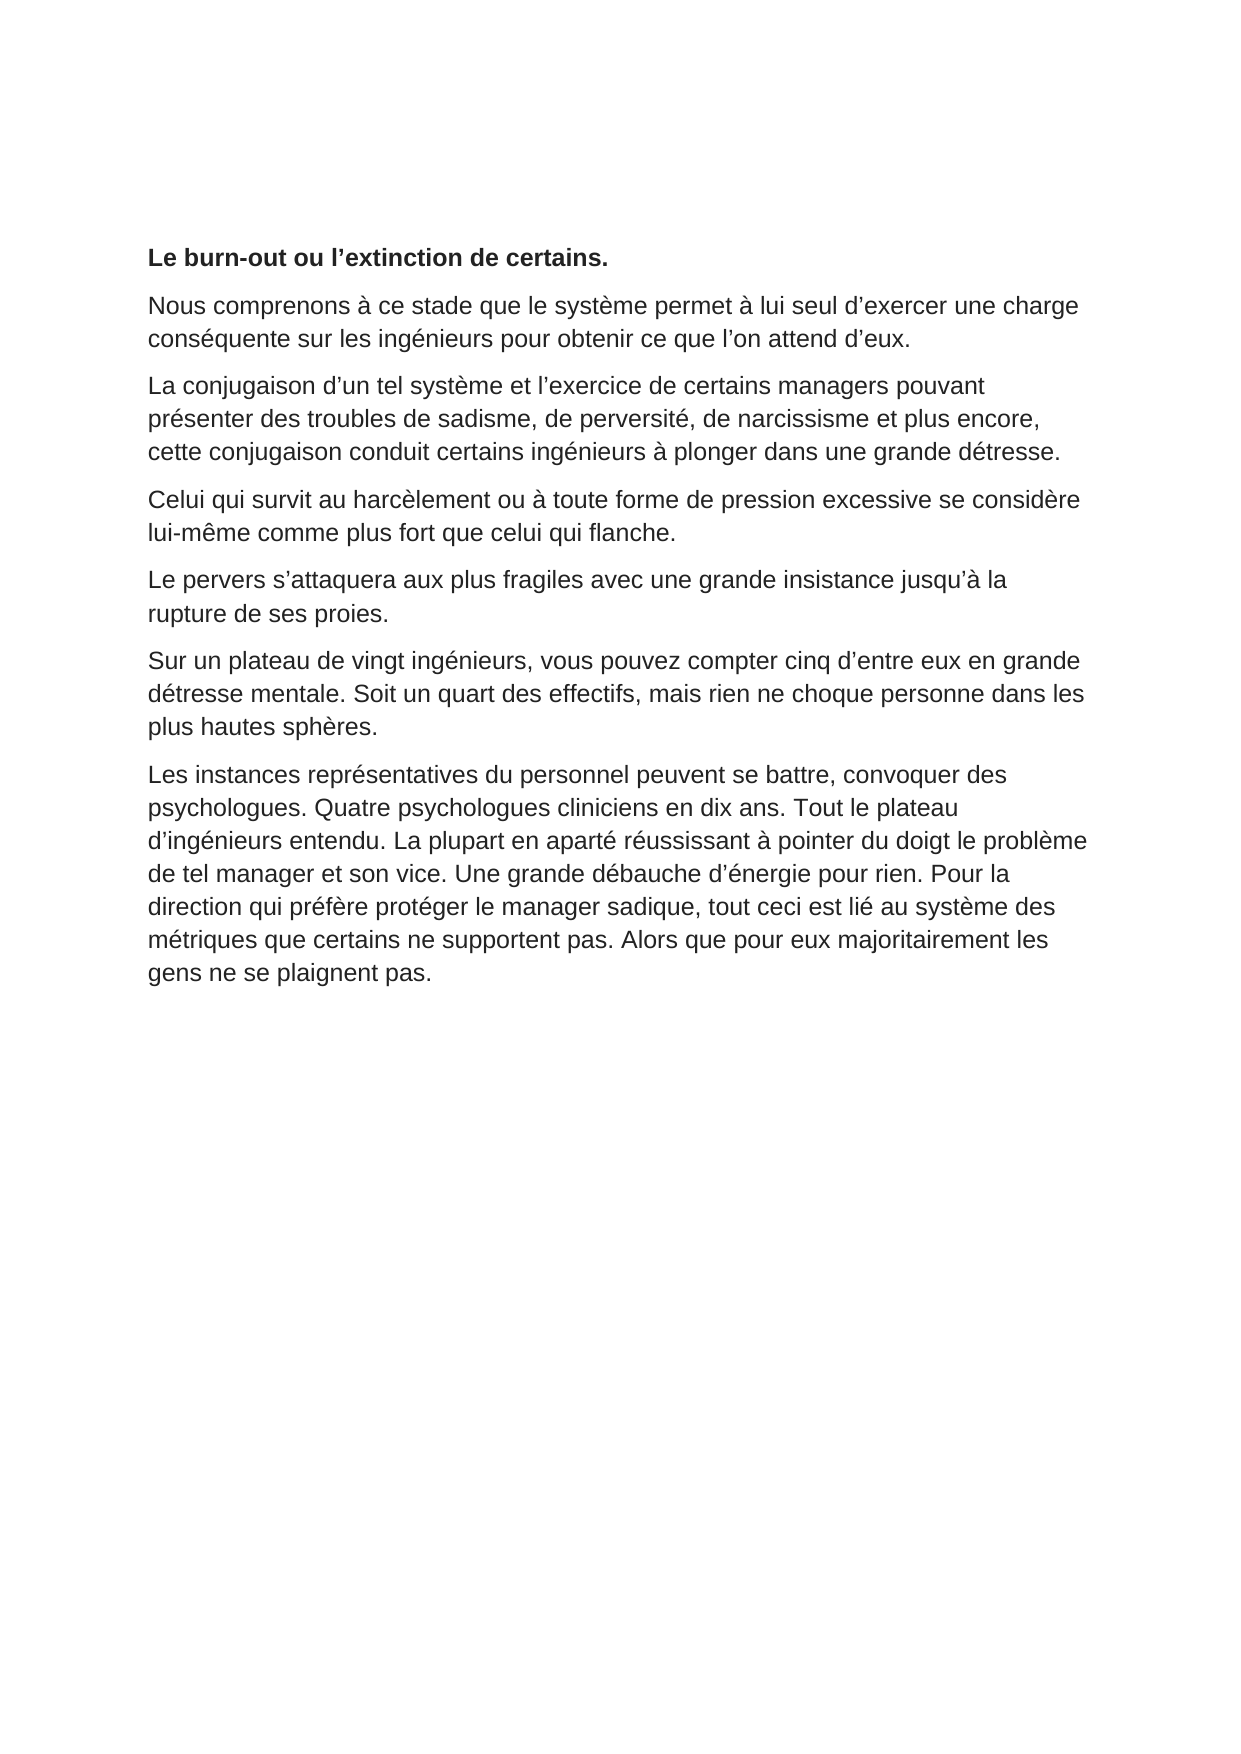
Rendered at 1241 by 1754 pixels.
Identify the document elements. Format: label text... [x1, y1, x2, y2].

text Les instances représentatives du personnel peuvent se battre, convoquer des psychologues. Quatre psychologues cliniciens en dix ans. Tout le plateau d’ingénieurs entendu. La plupart en aparté réussissant à pointer du doigt le problème de tel manager et son vice. Une grande débauche d’énergie pour rien. Pour la direction qui préfère protéger le manager sadique, tout ceci est lié au système des métriques que certains ne supportent pas. Alors que pour eux majoritairement les gens ne se plaignent pas. [148, 760, 1093, 987]
text Le pervers s’attaquera aux plus fragiles avec une grande insistance jusqu’à la rupture de ses proies. [148, 566, 1093, 627]
text Nous comprenons à ce stade que le système permet à lui seul d’exercer une charge conséquente sur les ingénieurs pour obtenir ce que l’on attend d’eux. [148, 291, 1093, 352]
text Sur un plateau de vingt ingénieurs, vous pouvez compter cinq d’entre eux en grande détresse mentale. Soit un quart des effectifs, mais rien ne choque personne dans les plus hautes sphères. [148, 646, 1093, 741]
text Le burn-out ou l’extinction de certains. [148, 243, 1093, 272]
text Celui qui survit au harcèlement ou à toute forme de pression excessive se considère lui-même comme plus fort que celui qui flanche. [148, 485, 1093, 547]
text La conjugaison d’un tel système et l’exercice de certains managers pouvant présenter des troubles de sadisme, de perversité, de narcissisme et plus encore, cette conjugaison conduit certains ingénieurs à plonger dans une grande détresse. [148, 371, 1093, 466]
